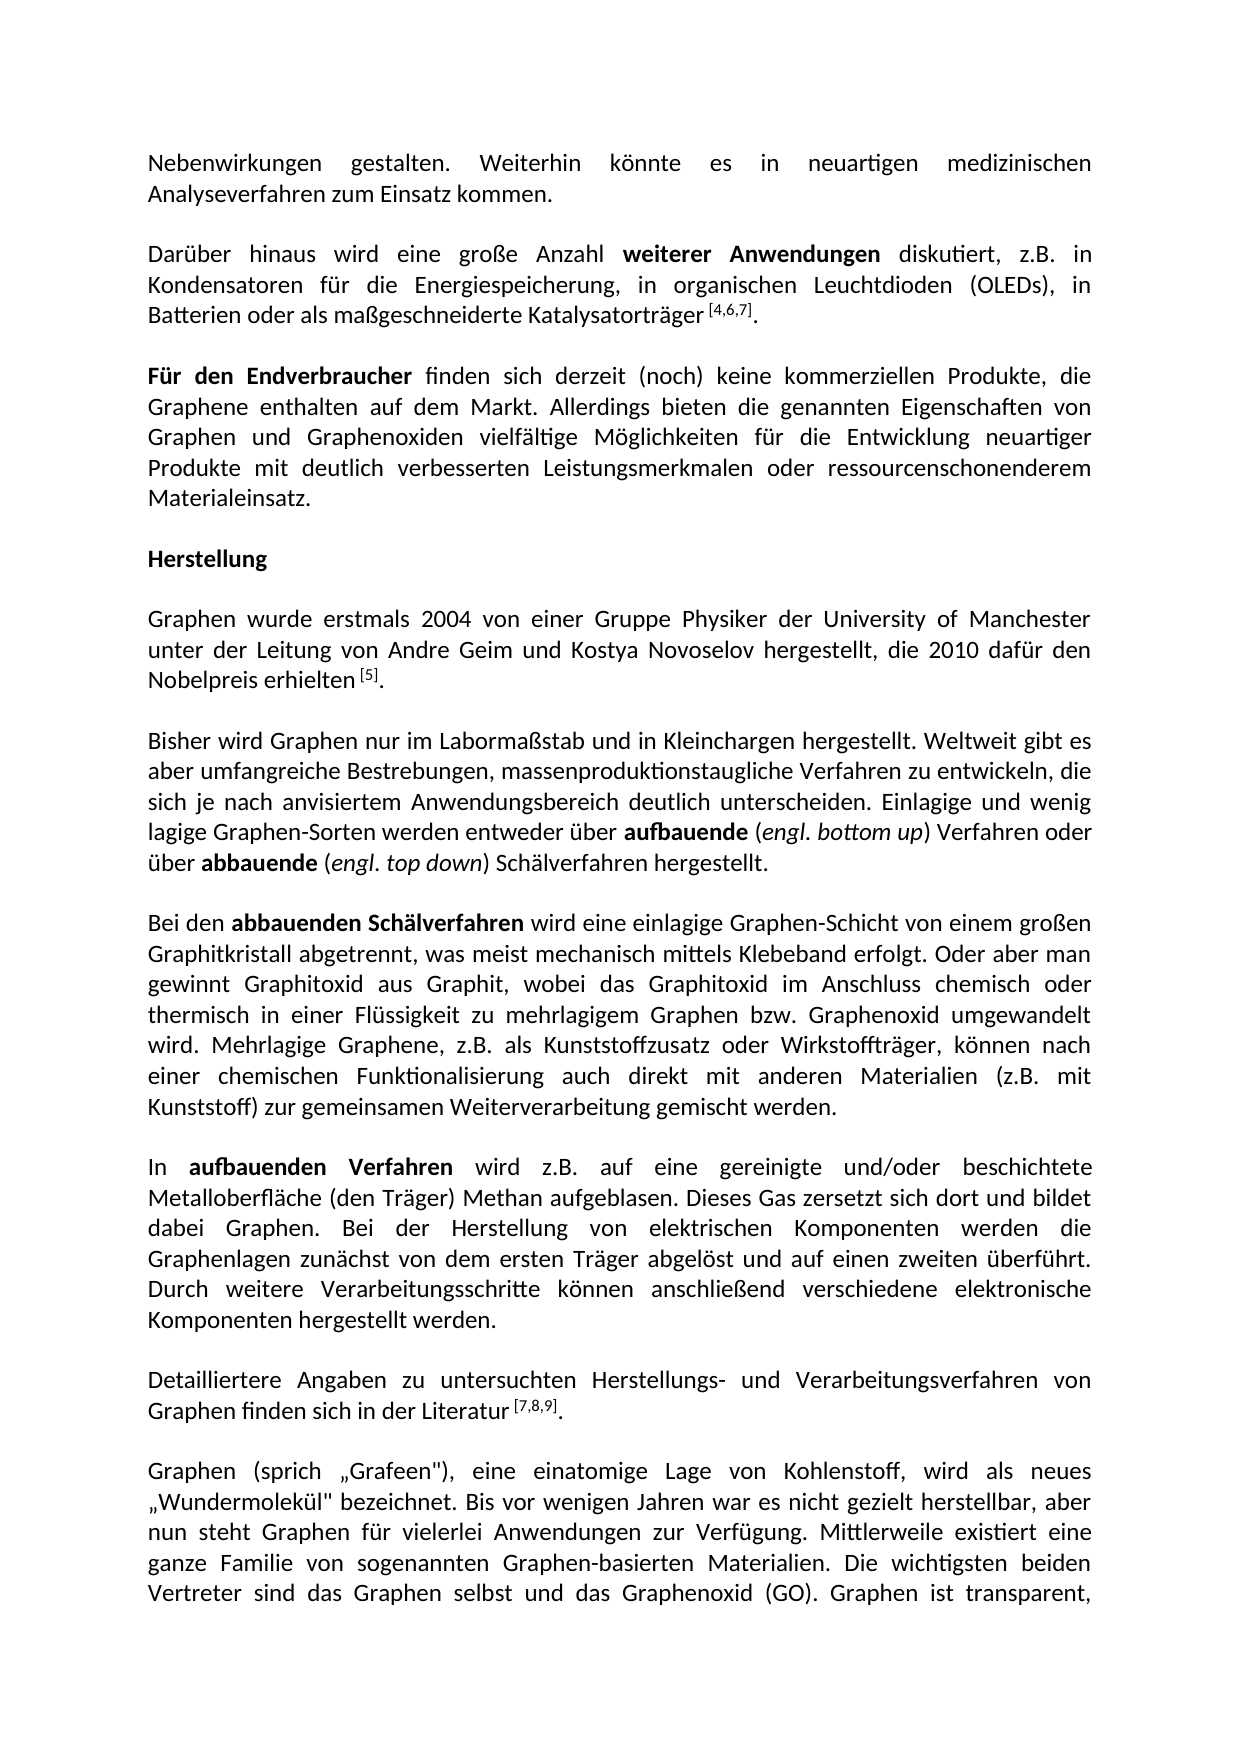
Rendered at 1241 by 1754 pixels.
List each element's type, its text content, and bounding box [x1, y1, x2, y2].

text Detailliertere Angaben zu untersuchten Herstellungs- und Verarbeitungsverfahren von Graphen finden sich in der Literatur [7,8,9]. [148, 1364, 1093, 1425]
text Graphen (sprich „Grafeen"), eine einatomige Lage von Kohlenstoff, wird als neues „Wundermolekül" bezeichnet. Bis vor wenigen Jahren war es nicht gezielt herstellbar, aber nun steht Graphen für vielerlei Anwendungen zur Verfügung. Mittlerweile existiert eine ganze Familie von sogenannten Graphen-basierten Materialien. Die wichtigsten beiden Vertreter sind das Graphen selbst und das Graphenoxid (GO). Graphen ist transparent, [148, 1455, 1093, 1608]
text In aufbauenden Verfahren wird z.B. auf eine gereinigte und/oder beschichtete Metalloberfläche (den Träger) Methan aufgeblasen. Dieses Gas zersetzt sich dort und bildet dabei Graphen. Bei der Herstellung von elektrischen Komponenten werden die Graphenlagen zunächst von dem ersten Träger abgelöst und auf einen zweiten überführt. Durch weitere Verarbeitungsschritte können anschließend verschiedene elektronische Komponenten hergestellt werden. [148, 1151, 1093, 1334]
text Nebenwirkungen gestalten. Weiterhin könnte es in neuartigen medizinischen Analyseverfahren zum Einsatz kommen. [148, 148, 1093, 209]
text Bisher wird Graphen nur im Labormaßstab und in Kleinchargen hergestellt. Weltweit gibt es aber umfangreiche Bestrebungen, massenproduktionstaugliche Verfahren zu entwickeln, die sich je nach anvisiertem Anwendungsbereich deutlich unterscheiden. Einlagige und wenig lagige Graphen-Sorten werden entweder über aufbauende (engl. bottom up) Verfahren oder über abbauende (engl. top down) Schälverfahren hergestellt. [148, 725, 1093, 877]
text Bei den abbauenden Schälverfahren wird eine einlagige Graphen-Schicht von einem großen Graphitkristall abgetrennt, was meist mechanisch mittels Klebeband erfolgt. Oder aber man gewinnt Graphitoxid aus Graphit, wobei das Graphitoxid im Anschluss chemisch oder thermisch in einer Flüssigkeit zu mehrlagigem Graphen bzw. Graphenoxid umgewandelt wird. Mehrlagige Graphene, z.B. als Kunststoffzusatz oder Wirkstoffträger, können nach einer chemischen Funktionalisierung auch direkt mit anderen Materialien (z.B. mit Kunststoff) zur gemeinsamen Weiterverarbeitung gemischt werden. [148, 907, 1093, 1121]
subtitle Herstellung [148, 543, 1093, 573]
text Darüber hinaus wird eine große Anzahl weiterer Anwendungen diskutiert, z.B. in Kondensatoren für die Energiespeicherung, in organischen Leuchtdioden (OLEDs), in Batterien oder als maßgeschneiderte Katalysatorträger [4,6,7]. [148, 239, 1093, 330]
text Für den Endverbraucher finden sich derzeit (noch) keine kommerziellen Produkte, die Graphene enthalten auf dem Markt. Allerdings bieten die genannten Eigenschaften von Graphen und Graphenoxiden vielfältige Möglichkeiten für die Entwicklung neuartiger Produkte mit deutlich verbesserten Leistungsmerkmalen oder ressourcenschonenderem Materialeinsatz. [148, 360, 1093, 513]
text Graphen wurde erstmals 2004 von einer Gruppe Physiker der University of Manchester unter der Leitung von Andre Geim und Kostya Novoselov hergestellt, die 2010 dafür den Nobelpreis erhielten [5]. [148, 603, 1093, 695]
